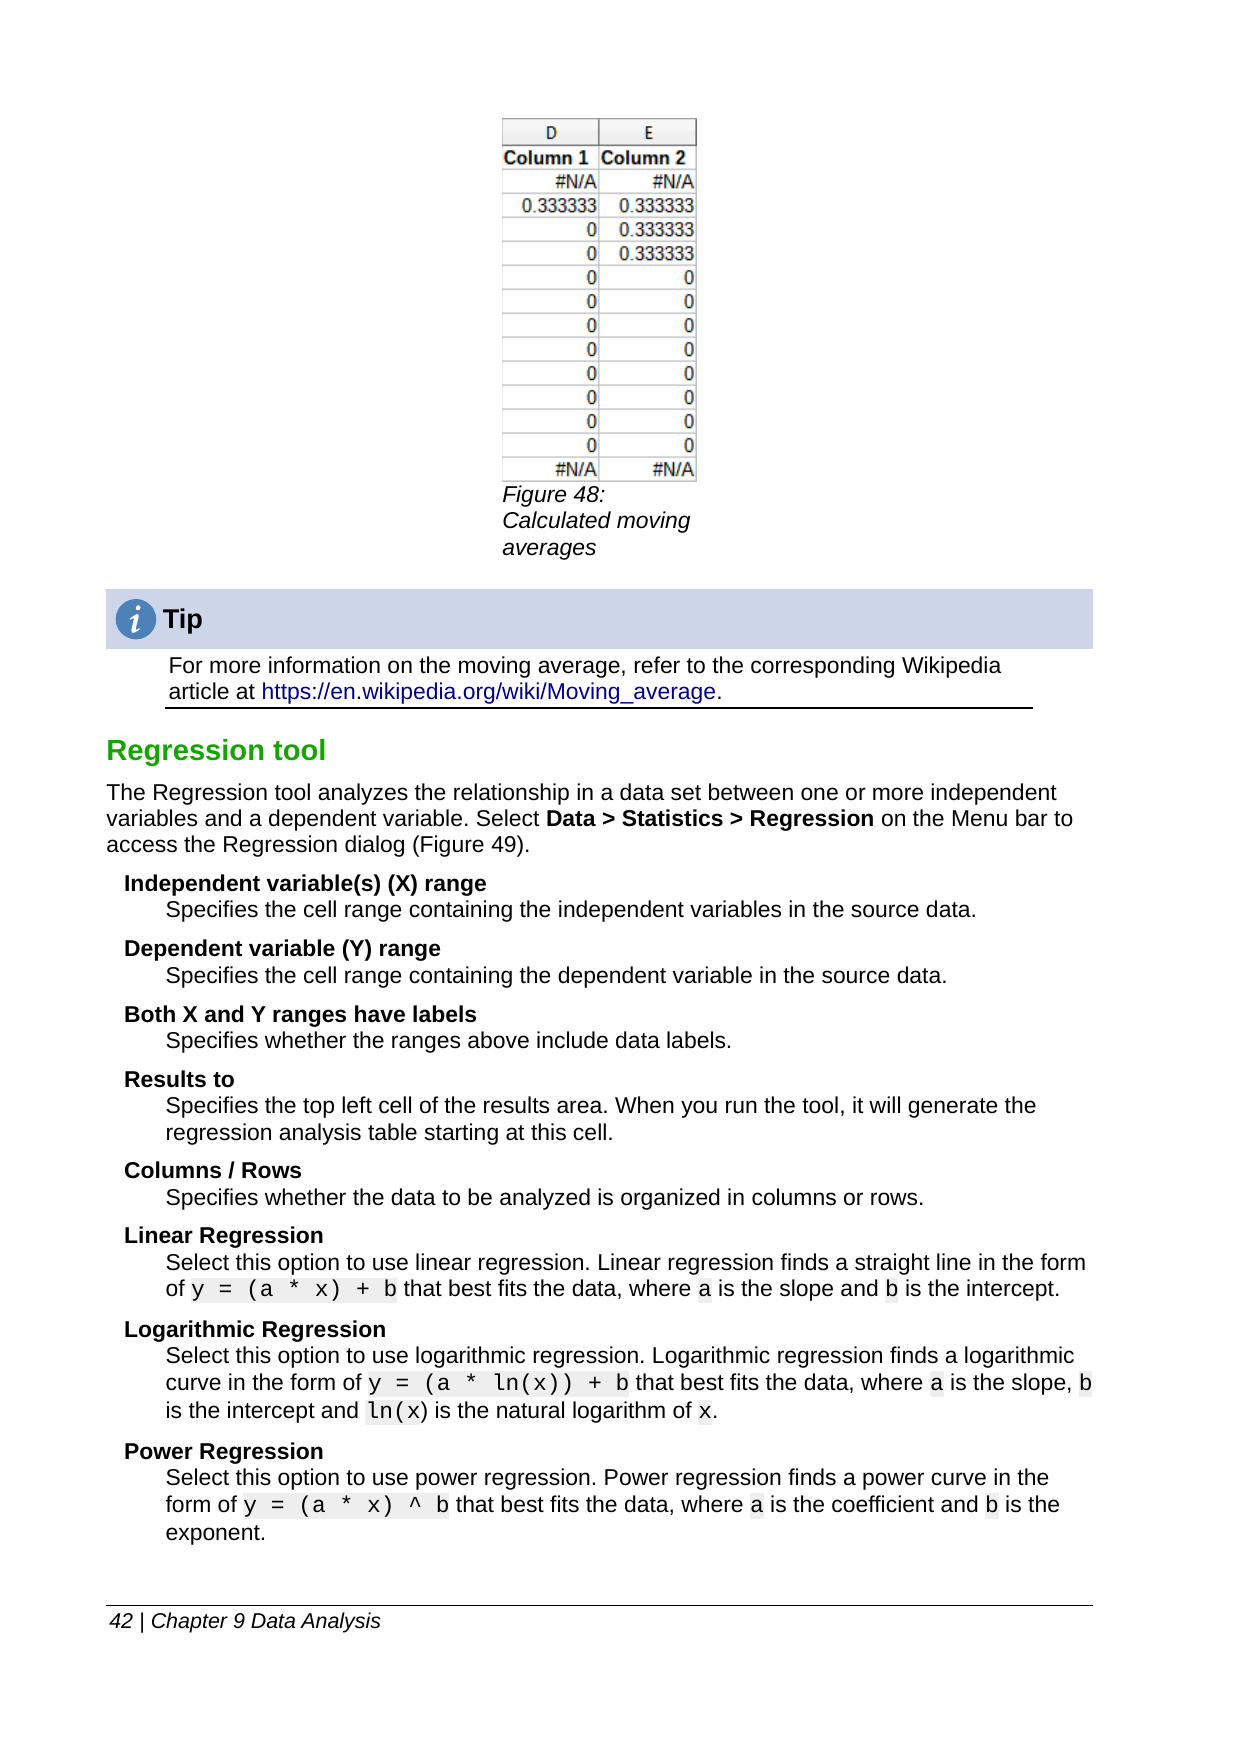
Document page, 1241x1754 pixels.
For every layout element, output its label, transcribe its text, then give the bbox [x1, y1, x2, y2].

text Results to [124, 1066, 1093, 1092]
text Both X and Y ranges have labels [124, 1001, 1093, 1027]
text Specifies whether the data to be analyzed is organized in columns or rows. [165, 1184, 1093, 1210]
subtitle Regression tool [106, 733, 1093, 767]
picture [502, 118, 697, 482]
text Linear Regression [124, 1222, 1093, 1249]
text Figure 48: Calculated moving averages [502, 482, 697, 560]
text Specifies the cell range containing the independent variables in the source data. [165, 896, 1093, 923]
text Select this option to use linear regression. Linear regression finds a straight line in the form of y = (a * x) + b that best fits the data, where a is the slope and b is the intercept. [165, 1249, 1093, 1303]
text Specifies the top left cell of the results area. When you run the tool, it will generate the regression analysis table starting at this cell. [165, 1092, 1093, 1145]
text The Regression tool analyzes the relationship in a data set between one or more independent variables and a dependent variable. Select Data > Statistics > Regression on the Menu bar to access the Regression dialog (Figure 49). [106, 778, 1093, 858]
text Independent variable(s) (X) range [124, 870, 1093, 896]
text Select this option to use power regression. Power regression finds a power curve in the form of y = (a * x) ^ b that best fits the data, where a is the coefficient and b is the exponent. [165, 1464, 1093, 1545]
text For more information on the moving average, refer to the corresponding Wikipedia article at https://en.wikipedia.org/wiki/Moving_average. [165, 649, 1033, 707]
text Columns / Rows [124, 1157, 1093, 1184]
subtitle Tip [106, 589, 1093, 649]
text Logarithmic Regression [124, 1316, 1093, 1342]
text Dependent variable (Y) range [124, 935, 1093, 962]
text Select this option to use logarithmic regression. Logarithmic regression finds a logarithmic curve in the form of y = (a * ln(x)) + b that best fits the data, where a is the slope, b is the intercept and ln(x) is the natural logarithm of x. [165, 1342, 1093, 1425]
text Specifies the cell range containing the dependent variable in the source data. [165, 962, 1093, 988]
text Specifies whether the ranges above include data labels. [165, 1027, 1093, 1053]
text Power Regression [124, 1438, 1093, 1464]
